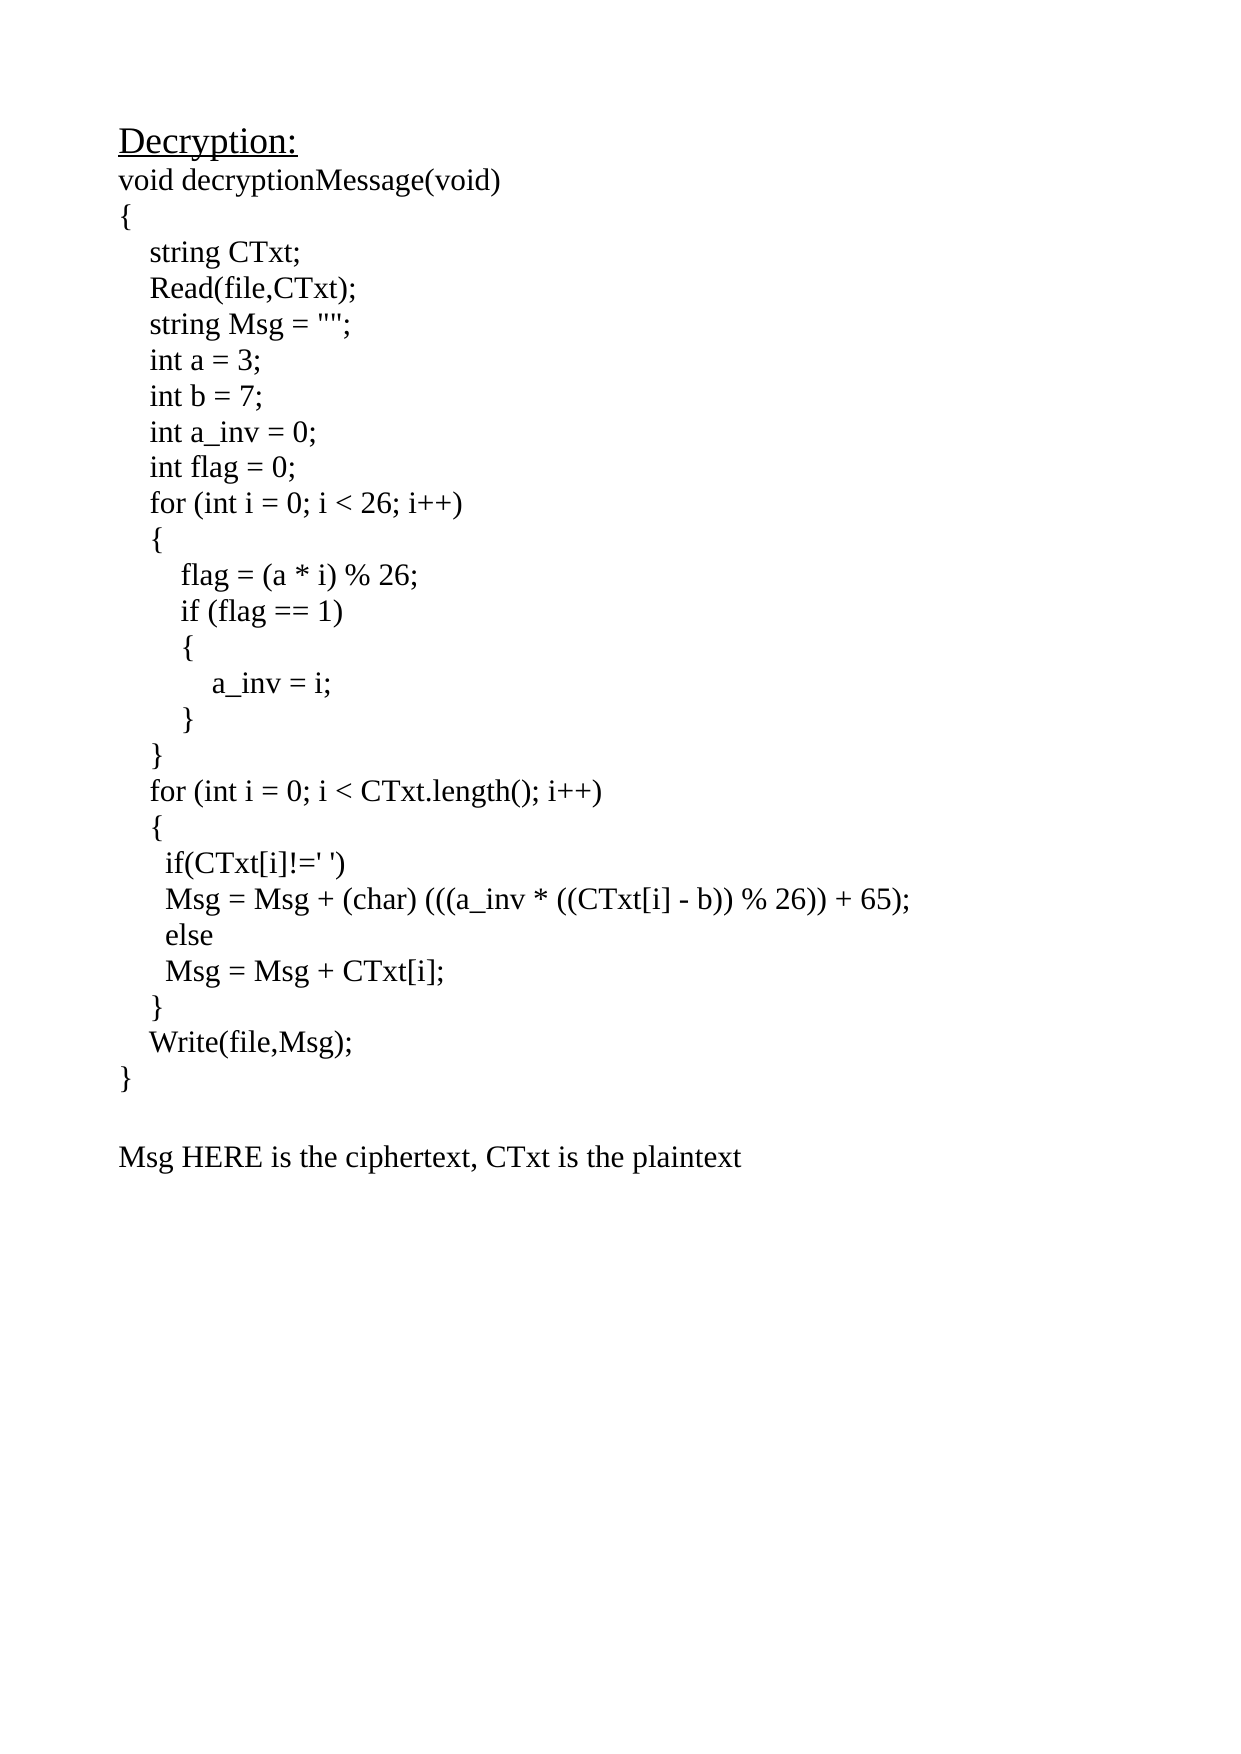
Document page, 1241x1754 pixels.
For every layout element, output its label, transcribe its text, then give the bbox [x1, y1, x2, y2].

text int flag = 0; [118, 449, 1122, 485]
text Msg = Msg + (char) (((a_inv * ((CTxt[i] - b)) % 26)) + 65); [118, 880, 1122, 916]
text int b = 7; [118, 377, 1122, 413]
text int a_inv = 0; [118, 413, 1122, 449]
text int a = 3; [118, 341, 1122, 377]
text } [118, 988, 1122, 1024]
text { [118, 628, 1122, 664]
text string Msg = ""; [118, 305, 1122, 341]
text } [118, 736, 1122, 772]
text } [118, 1060, 1122, 1096]
text flag = (a * i) % 26; [118, 557, 1122, 592]
text { [118, 521, 1122, 557]
text string CTxt; [118, 233, 1122, 269]
text for (int i = 0; i < 26; i++) [118, 485, 1122, 521]
text Msg HERE is the ciphertext, CTxt is the plaintext [118, 1139, 1122, 1175]
text { [118, 808, 1122, 844]
text for (int i = 0; i < CTxt.length(); i++) [118, 772, 1122, 808]
text { [118, 197, 1122, 233]
text else [118, 916, 1122, 952]
text Read(file,CTxt); [118, 269, 1122, 305]
text Write(file,Msg); [118, 1024, 1122, 1060]
text } [118, 700, 1122, 736]
text if (flag == 1) [118, 592, 1122, 628]
text Msg = Msg + CTxt[i]; [118, 952, 1122, 988]
text void decryptionMessage(void) [118, 161, 1122, 197]
text Decryption: [118, 118, 1122, 161]
text a_inv = i; [118, 664, 1122, 700]
text if(CTxt[i]!=' ') [118, 844, 1122, 880]
